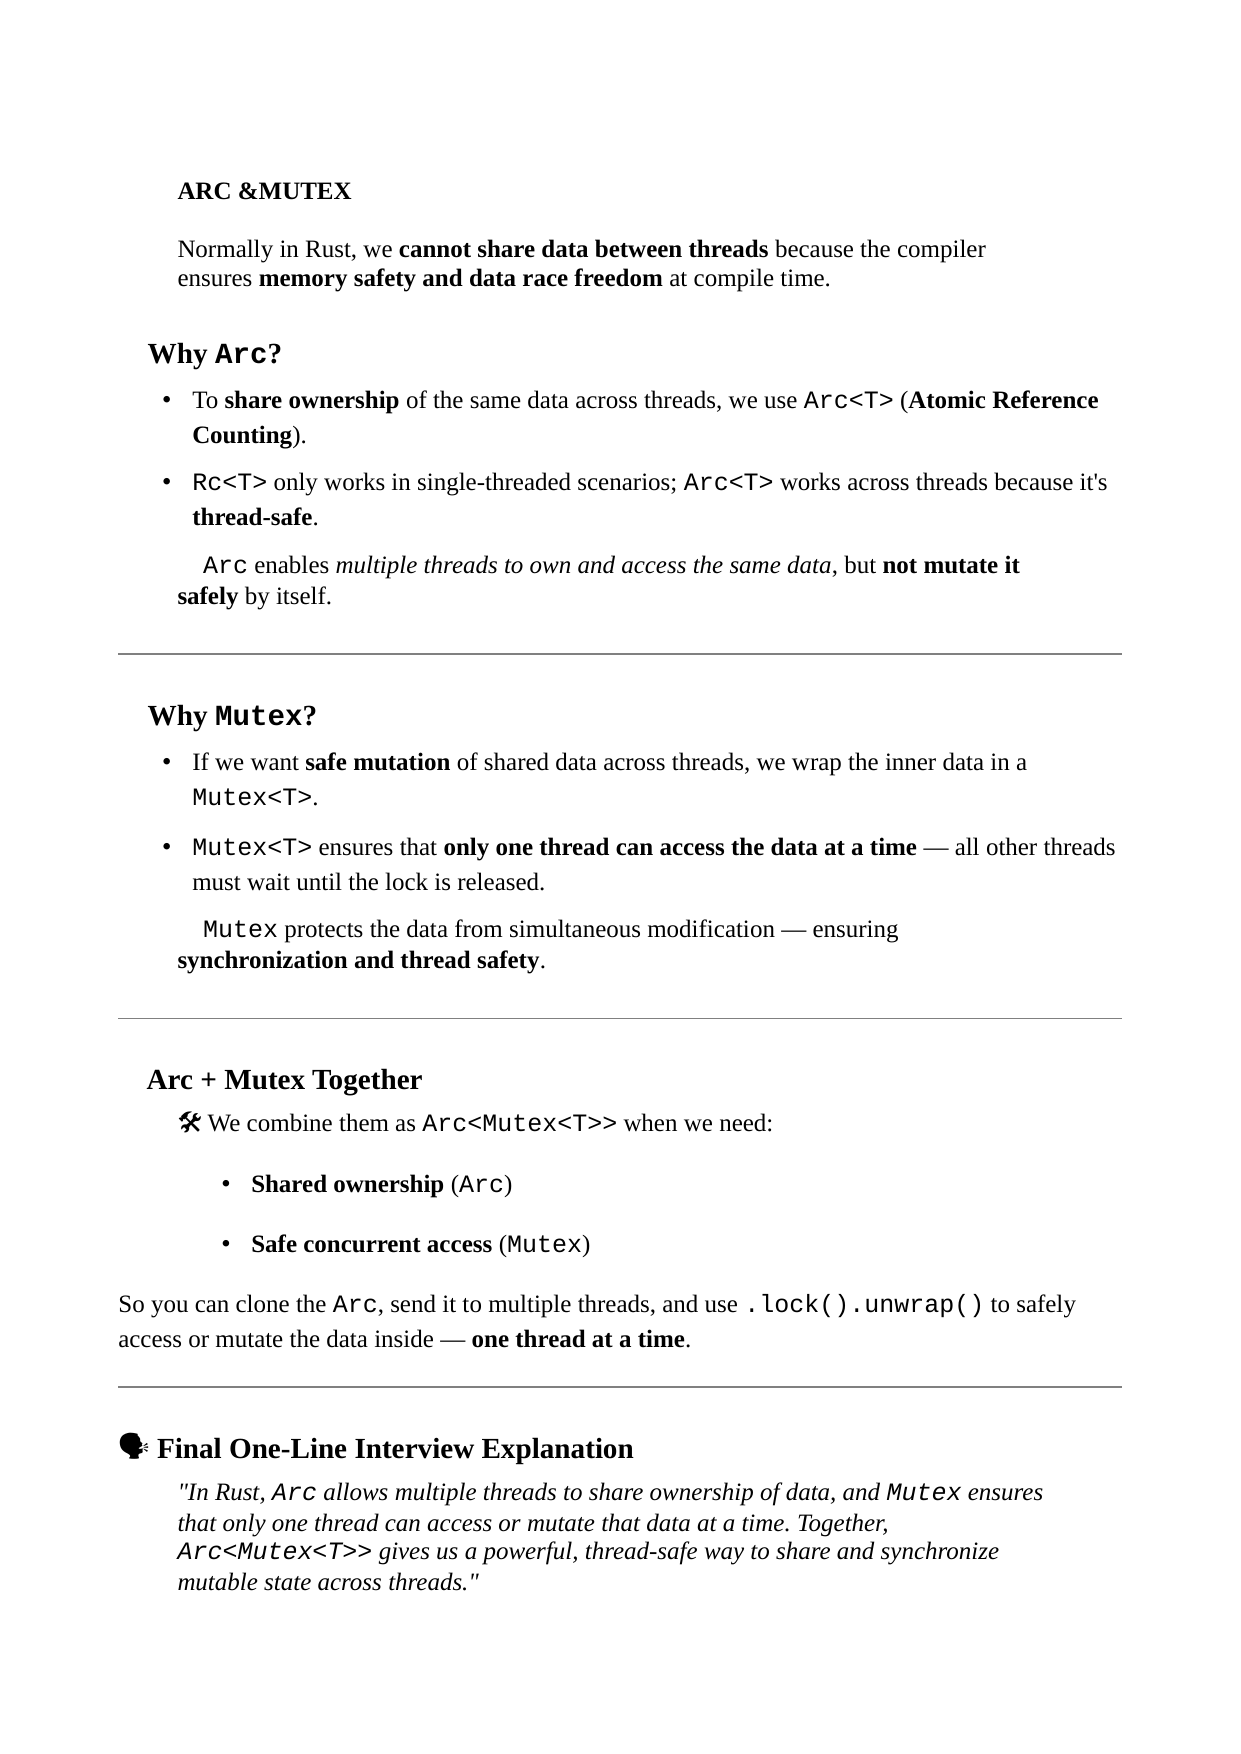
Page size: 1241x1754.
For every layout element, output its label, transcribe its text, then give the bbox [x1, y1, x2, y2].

text Normally in Rust, we cannot share data between threads because the compiler ensures memory safety and data race freedom at compile time. [177, 234, 1063, 292]
list Mutex<T> ensures that only one thread can access the data at a time — all other threads must wait until the lock is released. [162, 832, 1122, 896]
list If we want safe mutation of shared data across threads, we wrap the inner data in a Mutex<T>. [162, 747, 1122, 812]
list Rc<T> only works in single-threaded scenarios; Arc<T> works across threads because it's thread-safe. [162, 467, 1122, 531]
list Shared ownership (Arc) [222, 1169, 1063, 1199]
text "In Rust, Arc allows multiple threads to share ownership of data, and Mutex ensures that only one thread can access or mutate that data at a time. Together, Arc<Mutex<T>> gives us a powerful, thread-safe way to share and synchronize mutable state across threads." [177, 1477, 1063, 1596]
subtitle 🔹 Why Arc? [118, 336, 1122, 372]
subtitle 🔹 Why Mutex? [118, 698, 1122, 734]
subtitle 🗣️ Final One-Line Interview Explanation [118, 1431, 1122, 1464]
text 🛠 We combine them as Arc<Mutex<T>> when we need: [177, 1108, 1063, 1139]
text So you can clone the Arc, send it to multiple threads, and use .lock().unwrap() to safely access or mutate the data inside — one thread at a time. [118, 1289, 1122, 1353]
list To share ownership of the same data across threads, we use Arc<T> (Atomic Reference Counting). [162, 385, 1122, 448]
text ✅ Arc enables multiple threads to own and access the same data, but not mutate it safely by itself. [177, 550, 1063, 610]
text ✅ Mutex protects the data from simultaneous modification — ensuring synchronization and thread safety. [177, 914, 1063, 974]
list Safe concurrent access (Mutex) [222, 1229, 1063, 1260]
text ARC &MUTEX [177, 176, 1063, 205]
subtitle 🧩 Arc + Mutex Together [118, 1062, 1122, 1096]
